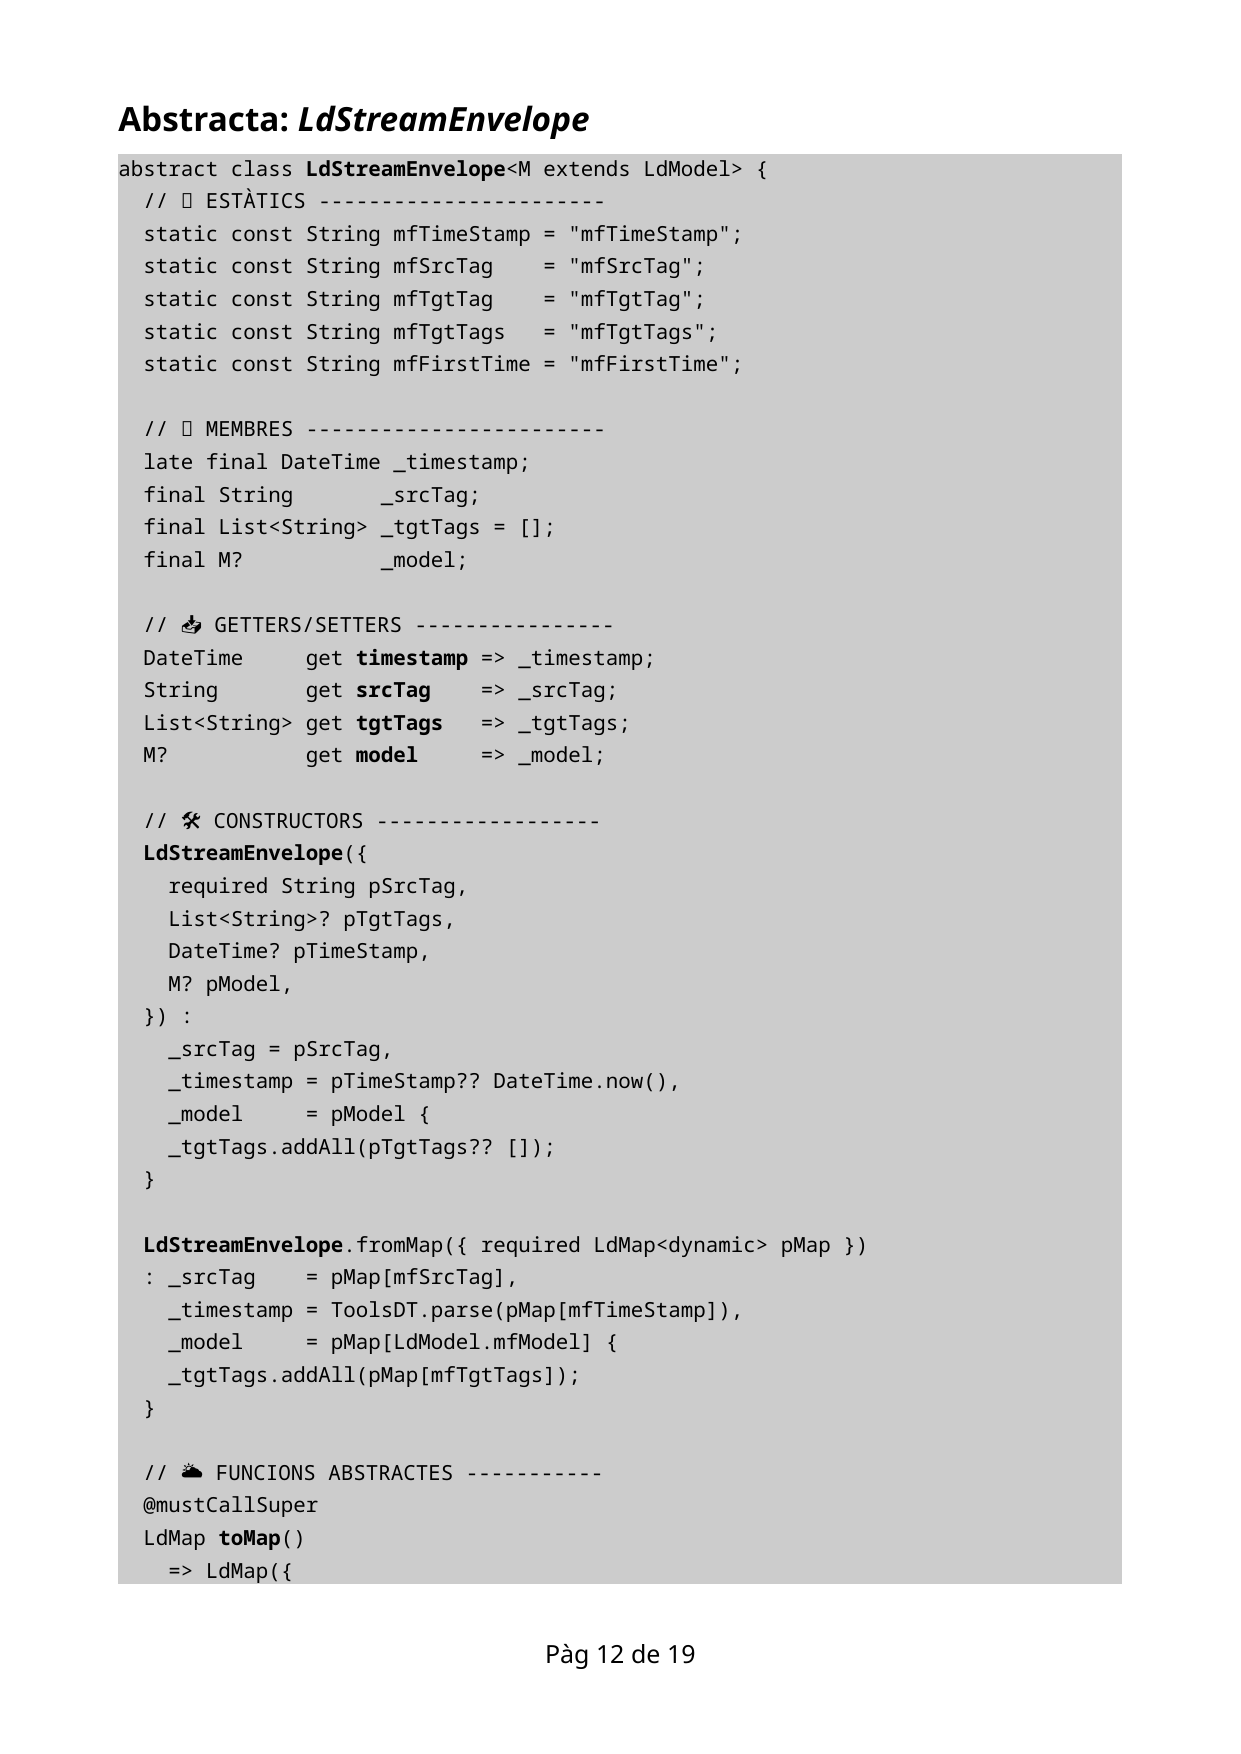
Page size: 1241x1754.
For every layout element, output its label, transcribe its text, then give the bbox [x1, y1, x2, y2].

text String get srcTag => _srcTag; [118, 675, 1122, 704]
text LdStreamEnvelope({ [118, 838, 1122, 867]
text M? pModel, [118, 969, 1122, 997]
text // 🛠️ CONSTRUCTORS ------------------ [118, 806, 1122, 834]
subtitle Abstracta: LdStreamEnvelope [118, 96, 1122, 141]
text List<String> get tgtTags => _tgtTags; [118, 708, 1122, 736]
text _model = pMap[LdModel.mfModel] { [118, 1327, 1122, 1356]
text } [118, 1164, 1122, 1193]
text => LdMap({ [118, 1556, 1122, 1584]
text _srcTag = pSrcTag, [118, 1034, 1122, 1062]
text LdStreamEnvelope.fromMap({ required LdMap<dynamic> pMap }) [118, 1230, 1122, 1258]
text // 📝 ESTÀTICS ----------------------- [118, 186, 1122, 215]
text _model = pModel { [118, 1099, 1122, 1128]
text late final DateTime _timestamp; [118, 447, 1122, 476]
text // 🧩 MEMBRES ------------------------ [118, 414, 1122, 443]
text @mustCallSuper [118, 1491, 1122, 1519]
text required String pSrcTag, [118, 871, 1122, 899]
text M? get model => _model; [118, 741, 1122, 769]
text } [118, 1393, 1122, 1421]
text _tgtTags.addAll(pMap[mfTgtTags]); [118, 1360, 1122, 1388]
text static const String mfSrcTag = "mfSrcTag"; [118, 252, 1122, 280]
text List<String>? pTgtTags, [118, 904, 1122, 932]
text final M? _model; [118, 545, 1122, 573]
text DateTime get timestamp => _timestamp; [118, 643, 1122, 671]
text _tgtTags.addAll(pTgtTags?? []); [118, 1132, 1122, 1160]
text abstract class LdStreamEnvelope<M extends LdModel> { [118, 154, 1122, 182]
text static const String mfFirstTime = "mfFirstTime"; [118, 349, 1122, 378]
text _timestamp = ToolsDT.parse(pMap[mfTimeStamp]), [118, 1295, 1122, 1323]
text final String _srcTag; [118, 480, 1122, 508]
text static const String mfTimeStamp = "mfTimeStamp"; [118, 219, 1122, 247]
text LdMap toMap() [118, 1523, 1122, 1552]
text static const String mfTgtTag = "mfTgtTag"; [118, 284, 1122, 313]
text _timestamp = pTimeStamp?? DateTime.now(), [118, 1067, 1122, 1095]
text // 📥 GETTERS/SETTERS ---------------- [118, 610, 1122, 639]
text : _srcTag = pMap[mfSrcTag], [118, 1262, 1122, 1291]
text // 🌥️ FUNCIONS ABSTRACTES ----------- [118, 1458, 1122, 1486]
text static const String mfTgtTags = "mfTgtTags"; [118, 317, 1122, 345]
text }) : [118, 1001, 1122, 1030]
text DateTime? pTimeStamp, [118, 936, 1122, 965]
text final List<String> _tgtTags = []; [118, 512, 1122, 541]
